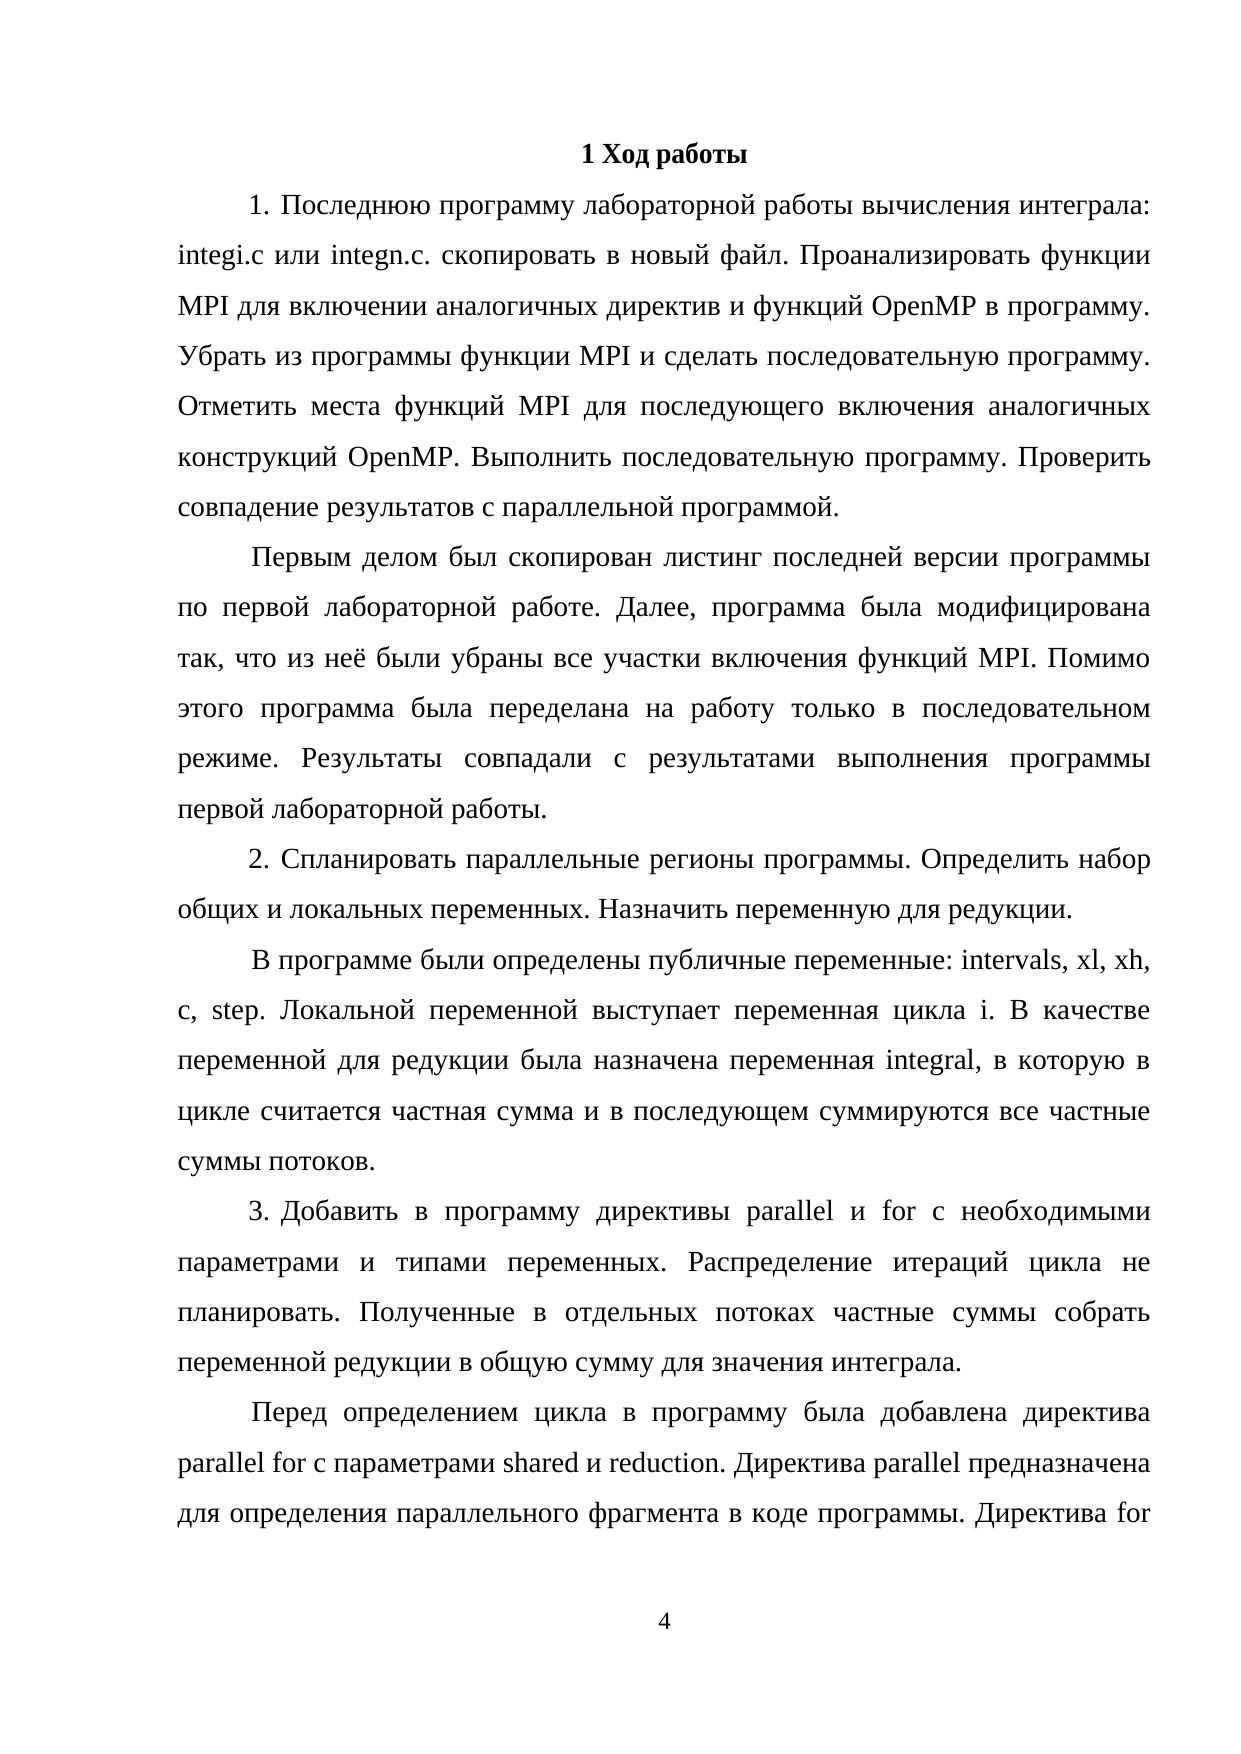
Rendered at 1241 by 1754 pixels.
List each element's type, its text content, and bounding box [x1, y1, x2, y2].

list Спланировать параллельные регионы программы. Определить набор общих и локальных переменных. Назначить переменную для редукции. [177, 841, 1152, 925]
text Перед определением цикла в программу была добавлена директива parallel for с параметрами shared и reduction. Директива parallel предназначена для определения параллельного фрагмента в коде программы. Директива for [177, 1394, 1152, 1529]
subtitle 1 Ход работы [177, 136, 1152, 169]
list Добавить в программу директивы parallel и for с необходимыми параметрами и типами переменных. Распределение итераций цикла не планировать. Полученные в отдельных потоках частные суммы собрать переменной редукции в общую сумму для значения интеграла. [177, 1193, 1152, 1378]
list Последнюю программу лабораторной работы вычисления интеграла: integi.c или integn.c. скопировать в новый файл. Проанализировать функции MPI для включении аналогичных директив и функций OpenMP в программу. Убрать из программы функции MPI и сделать последовательную программу. Отметить места функций MPI для последующего включения аналогичных конструкций OpenMP. Выполнить последовательную программу. Проверить совпадение результатов с параллельной программой. [177, 187, 1152, 522]
text В программе были определены публичные переменные: intervals, xl, xh, c, step. Локальной переменной выступает переменная цикла i. В качестве переменной для редукции была назначена переменная integral, в которую в цикле считается частная сумма и в последующем суммируются все частные суммы потоков. [177, 942, 1152, 1177]
text Первым делом был скопирован листинг последней версии программы по первой лабораторной работе. Далее, программа была модифицирована так, что из неё были убраны все участки включения функций MPI. Помимо этого программа была переделана на работу только в последовательном режиме. Результаты совпадали с результатами выполнения программы первой лабораторной работы. [177, 539, 1152, 824]
